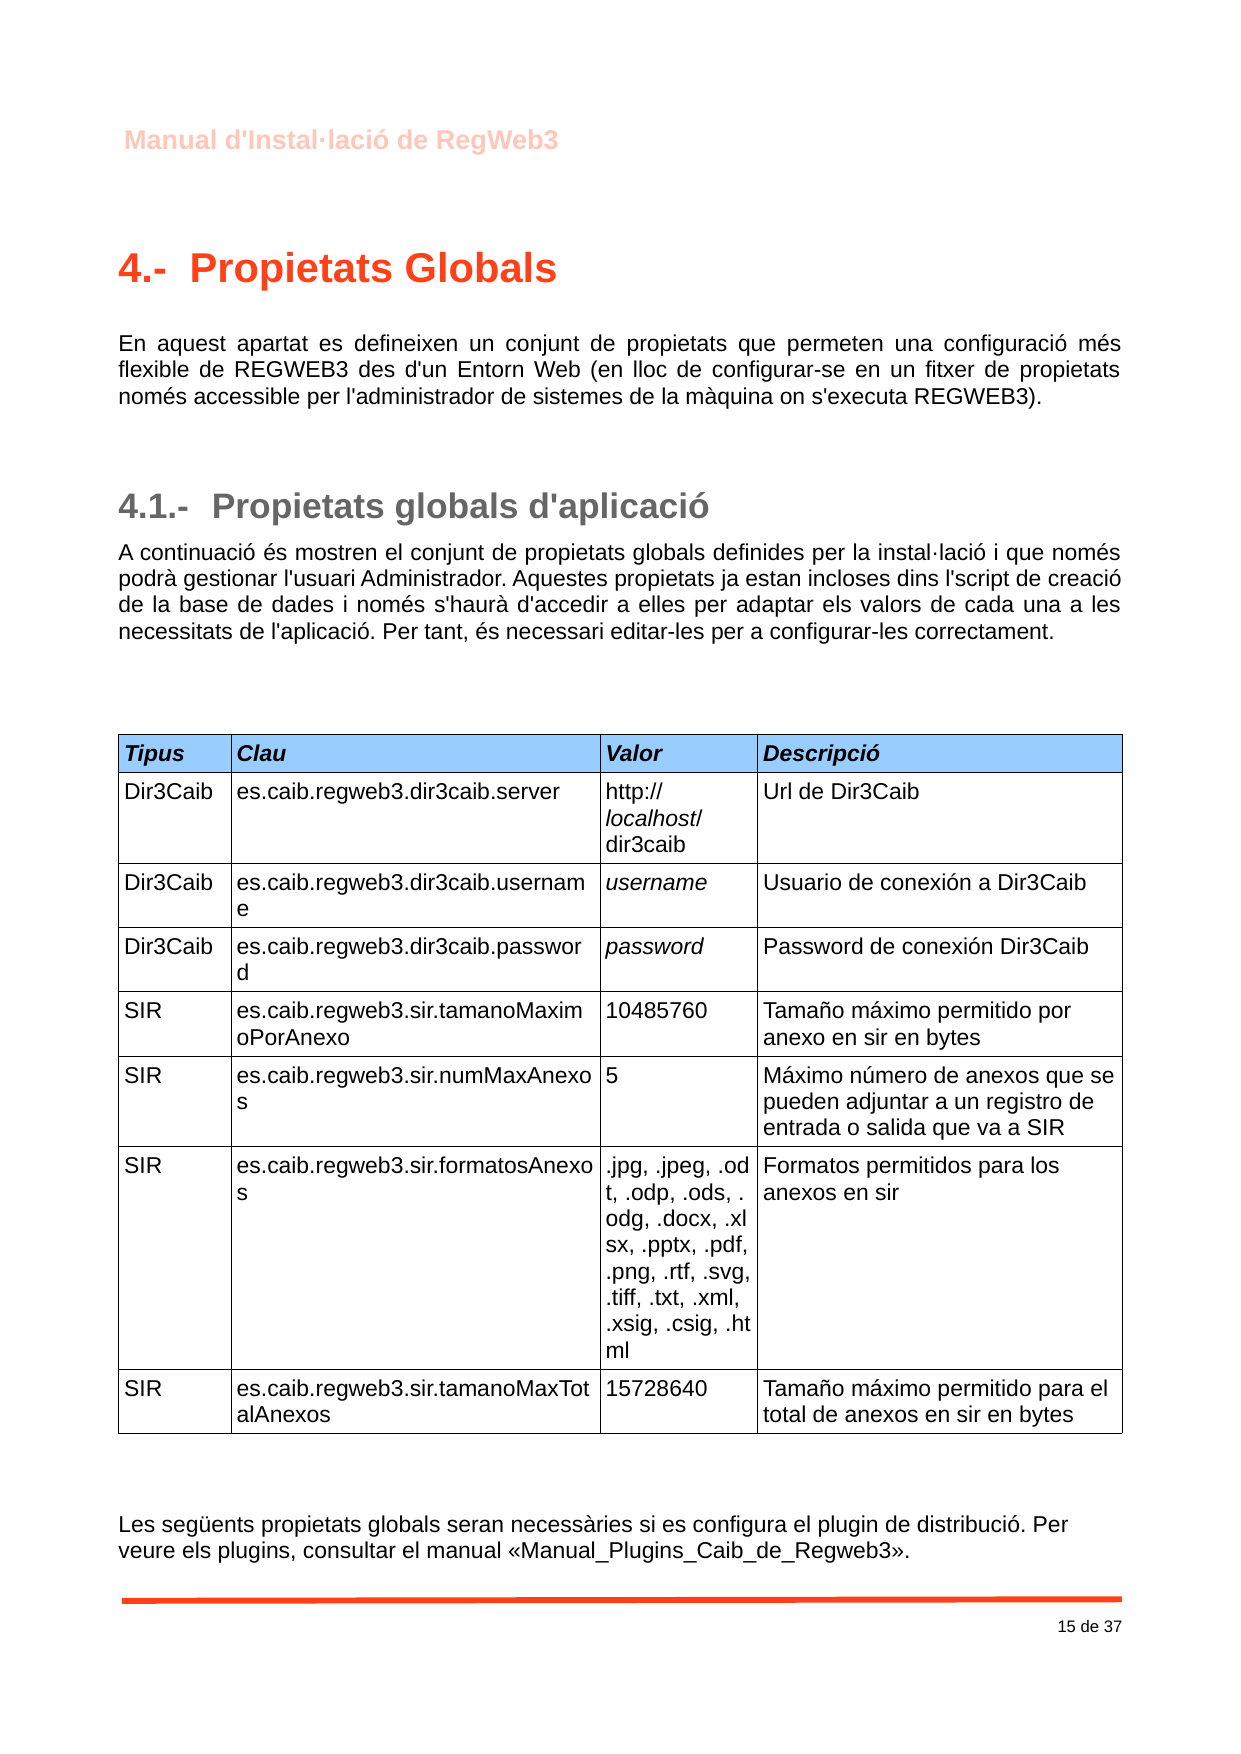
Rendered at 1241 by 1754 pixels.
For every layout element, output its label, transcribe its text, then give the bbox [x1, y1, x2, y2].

table_cell es.caib.regweb3.dir3caib.username [232, 864, 600, 927]
table_cell .jpg, .jpeg, .odt, .odp, .ods, .odg, .docx, .xlsx, .pptx, .pdf, .png, .rtf, .svg, .tiff, .txt, .xml, .xsig, .csig, .html [601, 1147, 757, 1369]
table_cell Password de conexión Dir3Caib [758, 928, 1122, 991]
subtitle Propietats Globals [118, 243, 1122, 291]
table_header Clau [232, 735, 600, 772]
table_cell http://localhost/dir3caib [601, 773, 757, 863]
table_cell es.caib.regweb3.sir.tamanoMaxTotalAnexos [232, 1370, 600, 1433]
table_cell es.caib.regweb3.sir.formatosAnexos [232, 1147, 600, 1369]
table_cell Formatos permitidos para los anexos en sir [758, 1147, 1122, 1369]
table_cell Dir3Caib [119, 928, 231, 991]
table_cell SIR [119, 1370, 231, 1433]
subtitle Propietats globals d'aplicació [118, 486, 1122, 526]
table_cell es.caib.regweb3.dir3caib.password [232, 928, 600, 991]
table_cell Usuario de conexión a Dir3Caib [758, 864, 1122, 927]
table_cell Url de Dir3Caib [758, 773, 1122, 863]
table_header Tipus [119, 735, 231, 772]
table_cell Máximo número de anexos que se pueden adjuntar a un registro de entrada o salida que va a SIR [758, 1057, 1122, 1146]
table_cell SIR [119, 992, 231, 1056]
table_header Descripció [758, 735, 1122, 772]
table_cell Dir3Caib [119, 864, 231, 927]
table_cell SIR [119, 1147, 231, 1369]
table_cell es.caib.regweb3.sir.numMaxAnexos [232, 1057, 600, 1146]
text En aquest apartat es defineixen un conjunt de propietats que permeten una configuració més flexible de REGWEB3 des d'un Entorn Web (en lloc de configurar-se en un fitxer de propietats només accessible per l'administrador de sistemes de la màquina on s'executa REGWEB3). [118, 330, 1122, 409]
table_cell SIR [119, 1057, 231, 1146]
table_cell es.caib.regweb3.dir3caib.server [232, 773, 600, 863]
text A continuació és mostren el conjunt de propietats globals definides per la instal·lació i que només podrà gestionar l'usuari Administrador. Aquestes propietats ja estan incloses dins l'script de creació de la base de dades i només s'haurà d'accedir a elles per adaptar els valors de cada una a les necessitats de l'aplicació. Per tant, és necessari editar-les per a configurar-les correctament. [118, 539, 1122, 644]
table_cell 5 [601, 1057, 757, 1146]
table_cell 10485760 [601, 992, 757, 1056]
table_cell es.caib.regweb3.sir.tamanoMaximoPorAnexo [232, 992, 600, 1056]
table_cell Tamaño máximo permitido por anexo en sir en bytes [758, 992, 1122, 1056]
table_header Valor [601, 735, 757, 772]
table_cell Dir3Caib [119, 773, 231, 863]
table_cell username [601, 864, 757, 927]
table_cell Tamaño máximo permitido para el total de anexos en sir en bytes [758, 1370, 1122, 1433]
table_cell password [601, 928, 757, 991]
table_cell 15728640 [601, 1370, 757, 1433]
text Les següents propietats globals seran necessàries si es configura el plugin de distribució. Per veure els plugins, consultar el manual «Manual_Plugins_Caib_de_Regweb3». [118, 1511, 1122, 1563]
